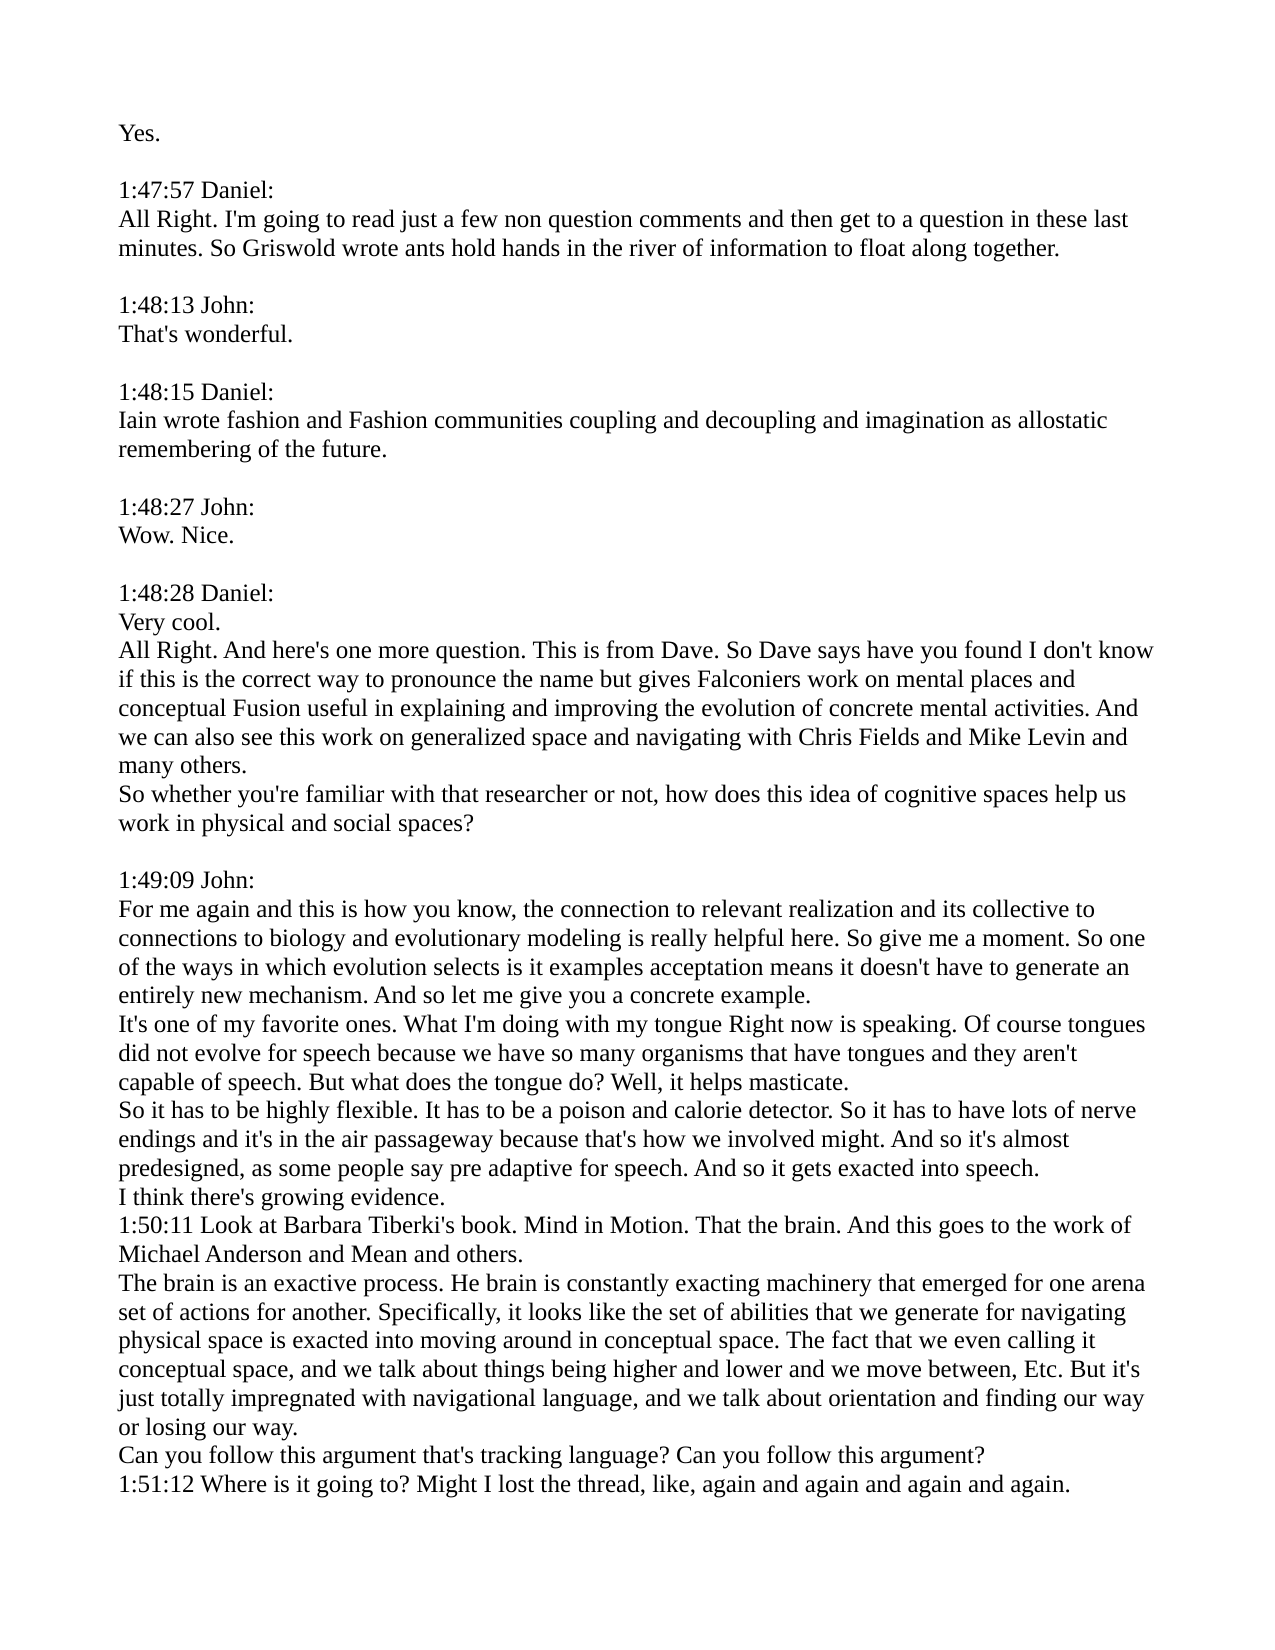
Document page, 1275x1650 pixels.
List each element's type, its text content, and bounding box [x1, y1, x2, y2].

text 1:48:27 John: [118, 492, 1157, 521]
text All Right. And here's one more question. This is from Dave. So Dave says have you found I don't know if this is the correct way to pronounce the name but gives Falconiers work on mental places and conceptual Fusion useful in explaining and improving the evolution of concrete mental activities. And we can also see this work on generalized space and navigating with Chris Fields and Mike Levin and many others. [118, 636, 1157, 779]
text Iain wrote fashion and Fashion communities coupling and decoupling and imagination as allostatic remembering of the future. [118, 406, 1157, 463]
text 1:48:15 Daniel: [118, 377, 1157, 406]
text The brain is an exactive process. He brain is constantly exacting machinery that emerged for one arena set of actions for another. Specifically, it looks like the set of abilities that we generate for navigating physical space is exacted into moving around in conceptual space. The fact that we even calling it conceptual space, and we talk about things being higher and lower and we move between, Etc. But it's just totally impregnated with navigational language, and we talk about orientation and finding our way or losing our way. [118, 1268, 1157, 1441]
text Yes. [118, 118, 1157, 147]
text So it has to be highly flexible. It has to be a poison and calorie detector. So it has to have lots of nerve endings and it's in the air passageway because that's how we involved might. And so it's almost predesigned, as some people say pre adaptive for speech. And so it gets exacted into speech. [118, 1096, 1157, 1182]
text I think there's growing evidence. [118, 1182, 1157, 1211]
text All Right. I'm going to read just a few non question comments and then get to a question in these last minutes. So Griswold wrote ants hold hands in the river of information to float along together. [118, 204, 1157, 262]
text 1:50:11 Look at Barbara Tiberki's book. Mind in Motion. That the brain. And this goes to the work of Michael Anderson and Mean and others. [118, 1211, 1157, 1268]
text 1:51:12 Where is it going to? Might I lost the thread, like, again and again and again and again. [118, 1469, 1157, 1498]
text Can you follow this argument that's tracking language? Can you follow this argument? [118, 1441, 1157, 1469]
text 1:48:13 John: [118, 291, 1157, 319]
text Wow. Nice. [118, 521, 1157, 549]
text 1:48:28 Daniel: [118, 578, 1157, 607]
text It's one of my favorite ones. What I'm doing with my tongue Right now is speaking. Of course tongues did not evolve for speech because we have so many organisms that have tongues and they aren't capable of speech. But what does the tongue do? Well, it helps masticate. [118, 1009, 1157, 1096]
text Very cool. [118, 607, 1157, 636]
text For me again and this is how you know, the connection to relevant realization and its collective to connections to biology and evolutionary modeling is really helpful here. So give me a moment. So one of the ways in which evolution selects is it examples acceptation means it doesn't have to generate an entirely new mechanism. And so let me give you a concrete example. [118, 894, 1157, 1009]
text 1:47:57 Daniel: [118, 176, 1157, 204]
text That's wonderful. [118, 319, 1157, 348]
text So whether you're familiar with that researcher or not, how does this idea of cognitive spaces help us work in physical and social spaces? [118, 779, 1157, 837]
text 1:49:09 John: [118, 866, 1157, 894]
